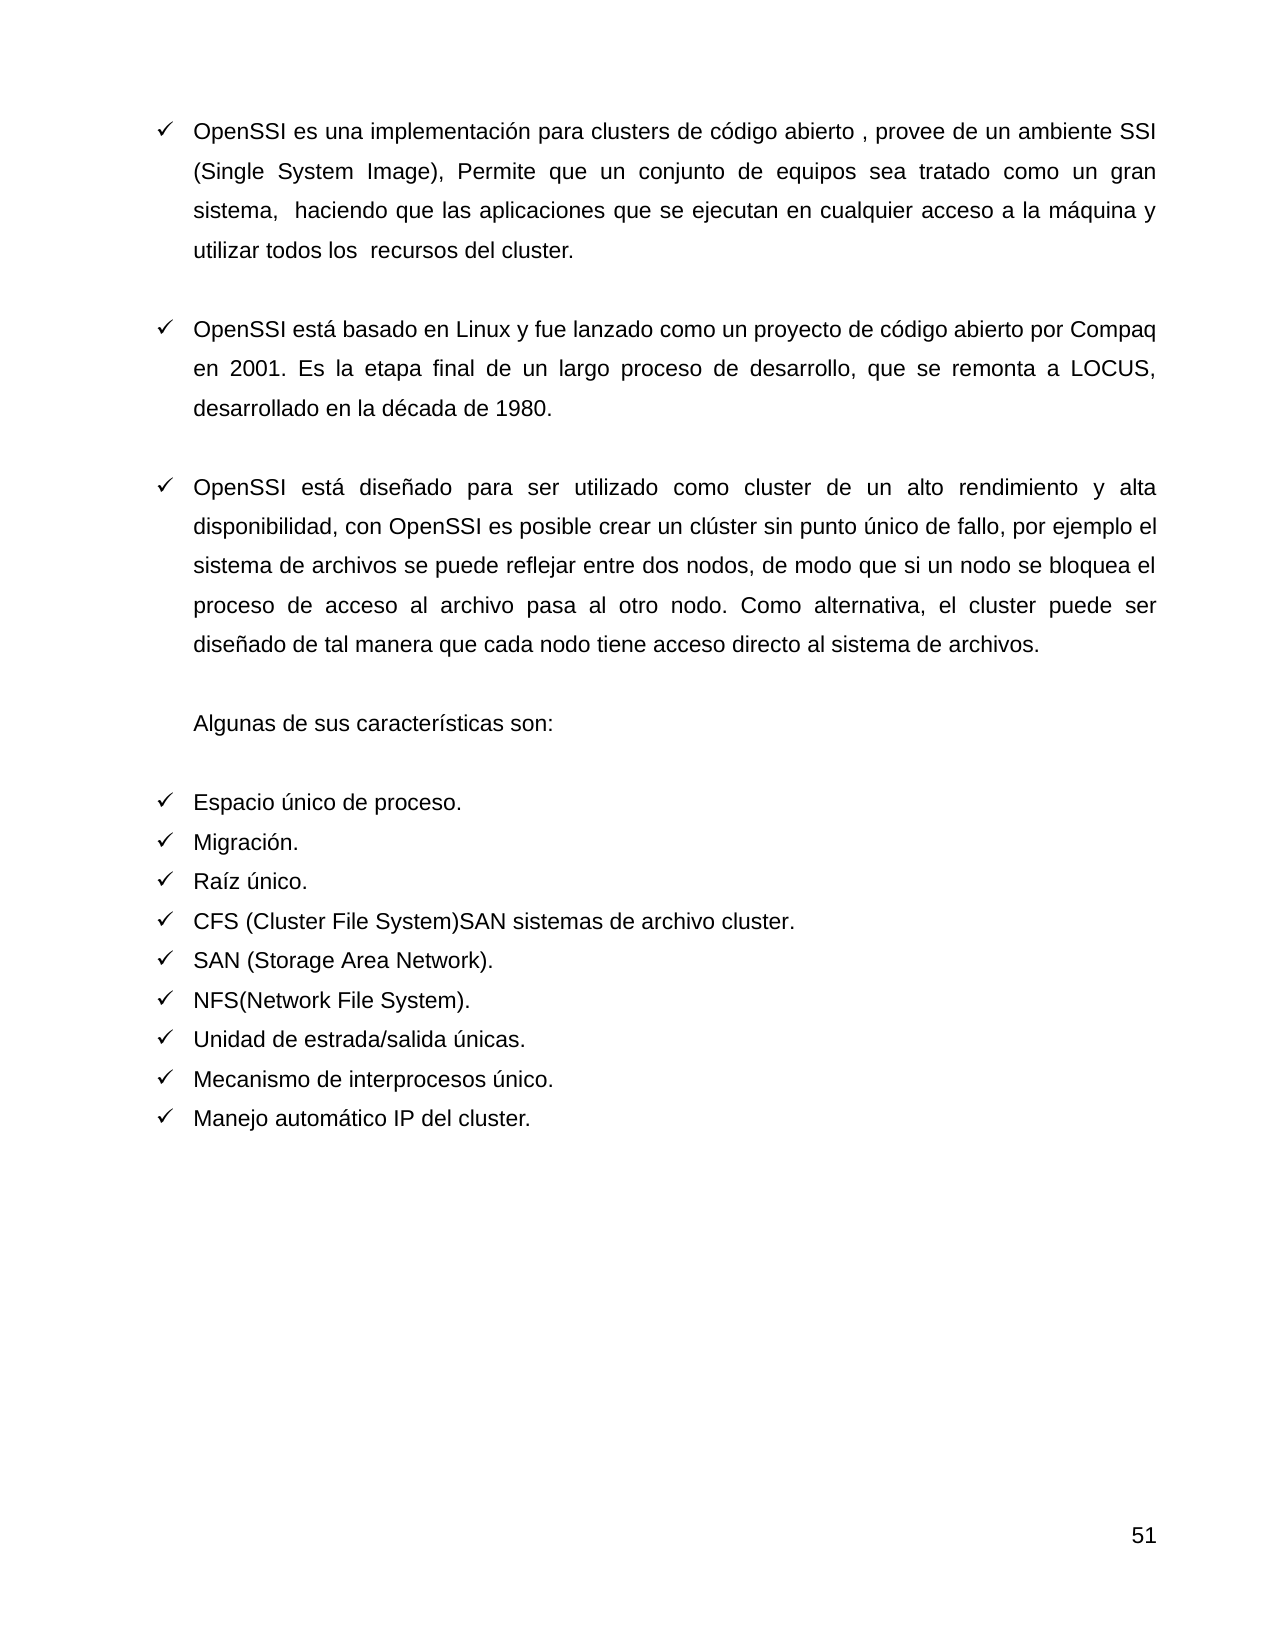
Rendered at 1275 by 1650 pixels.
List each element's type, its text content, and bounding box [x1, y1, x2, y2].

list Migración. [156, 829, 1157, 855]
list Manejo automático IP del cluster. [156, 1105, 1157, 1171]
list OpenSSI está basado en Linux y fue lanzado como un proyecto de código abierto por Compaq en 2001. Es la etapa final de un largo proceso de desarrollo, que se remonta a LOCUS, desarrollado en la década de 1980. [156, 316, 1157, 421]
list Unidad de estrada/salida únicas. [156, 1026, 1157, 1052]
list CFS (Cluster File System)SAN sistemas de archivo cluster. [156, 908, 1157, 934]
list Raíz único. [156, 868, 1157, 894]
list OpenSSI es una implementación para clusters de código abierto , provee de un ambiente SSI (Single System Image), Permite que un conjunto de equipos sea tratado como un gran sistema, haciendo que las aplicaciones que se ejecutan en cualquier acceso a la máquina y utilizar todos los recursos del cluster. [156, 118, 1157, 263]
list Algunas de sus características son: [156, 710, 1157, 737]
list SAN (Storage Area Network). [156, 947, 1157, 973]
list OpenSSI está diseñado para ser utilizado como cluster de un alto rendimiento y alta disponibilidad, con OpenSSI es posible crear un clúster sin punto único de fallo, por ejemplo el sistema de archivos se puede reflejar entre dos nodos, de modo que si un nodo se bloquea el proceso de acceso al archivo pasa al otro nodo. Como alternativa, el cluster puede ser diseñado de tal manera que cada nodo tiene acceso directo al sistema de archivos. [156, 473, 1157, 658]
list Espacio único de proceso. [156, 789, 1157, 816]
list NFS(Network File System). [156, 987, 1157, 1013]
list Mecanismo de interprocesos único. [156, 1066, 1157, 1092]
